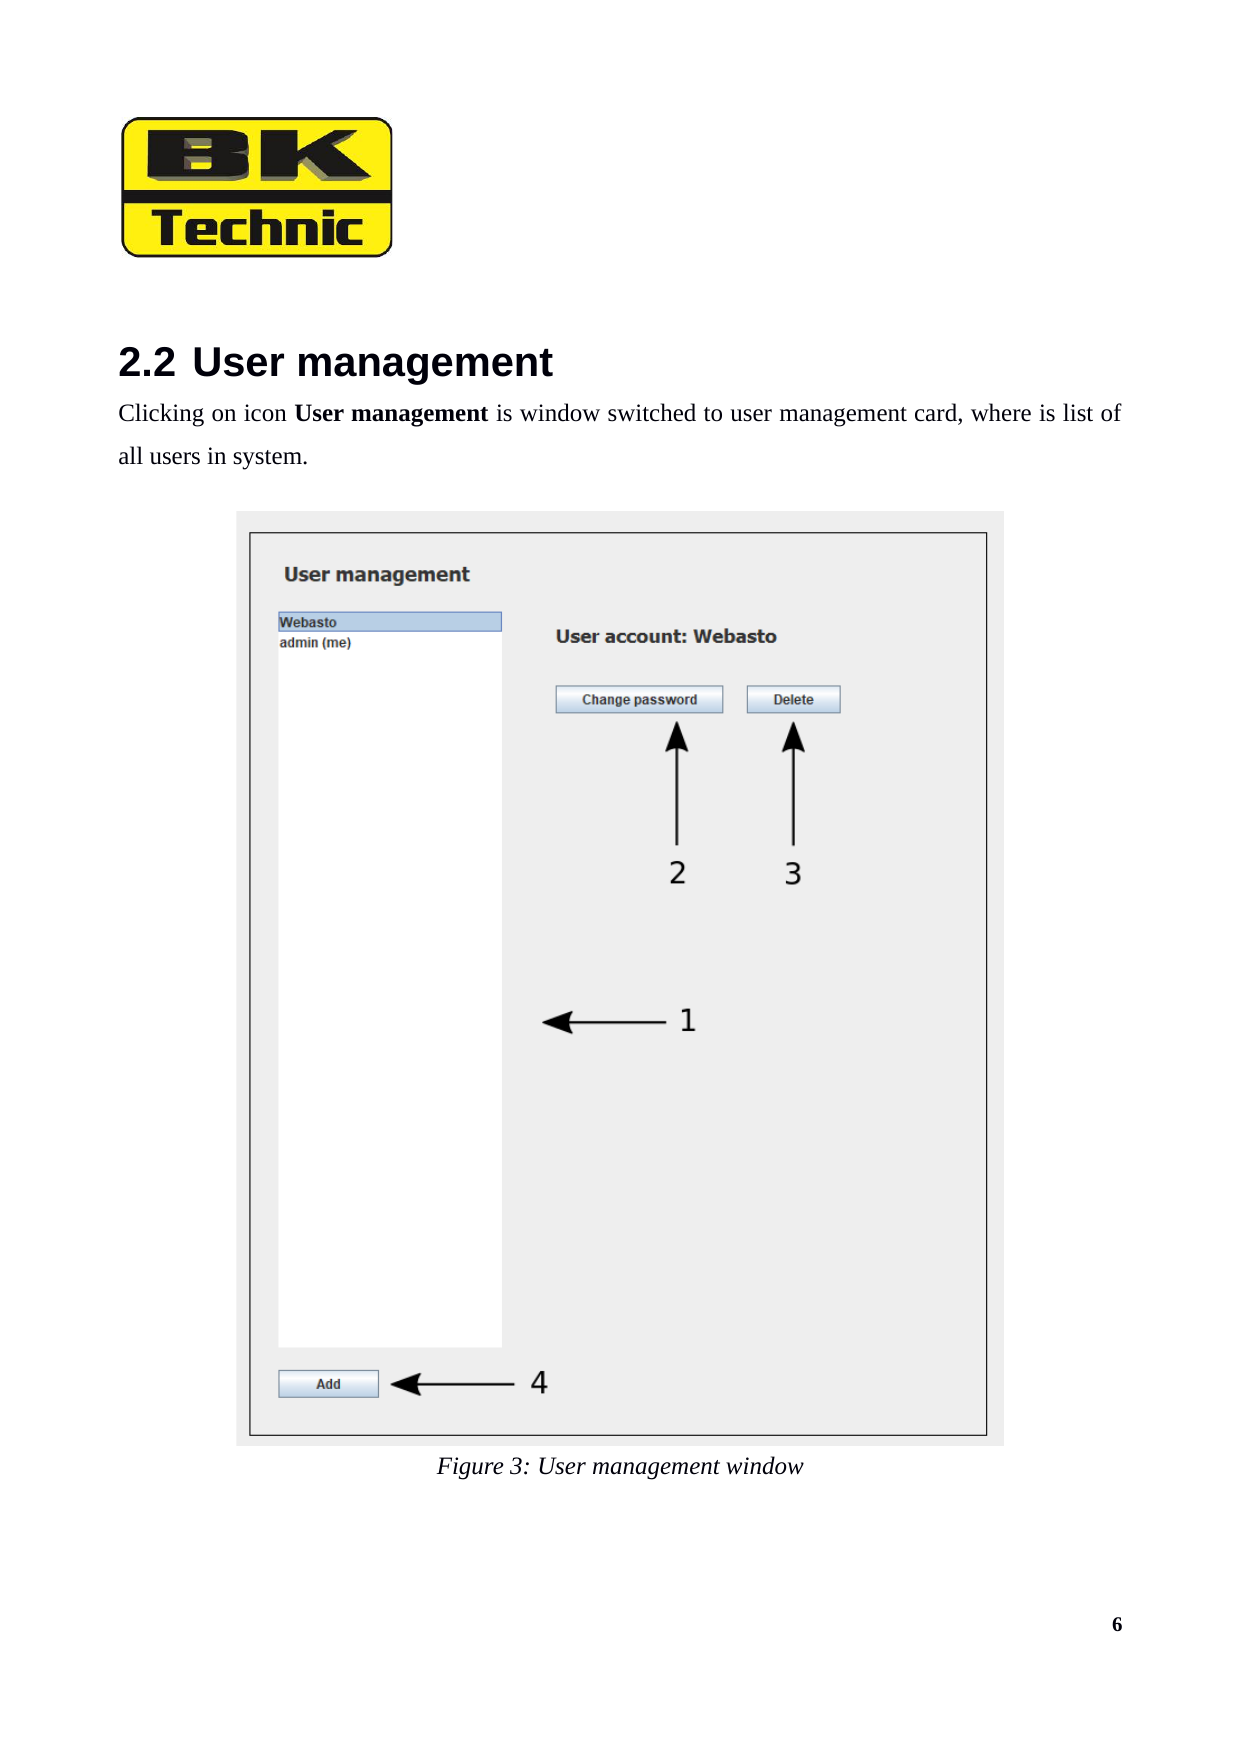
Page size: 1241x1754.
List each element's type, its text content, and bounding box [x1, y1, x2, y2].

text Clicking on icon User management is window switched to user management card, where is list of all users in system. [118, 398, 1122, 470]
picture [121, 117, 393, 258]
picture [236, 511, 1004, 1446]
text Figure 3: User management window [236, 1446, 1004, 1480]
subtitle User management [118, 338, 1122, 386]
